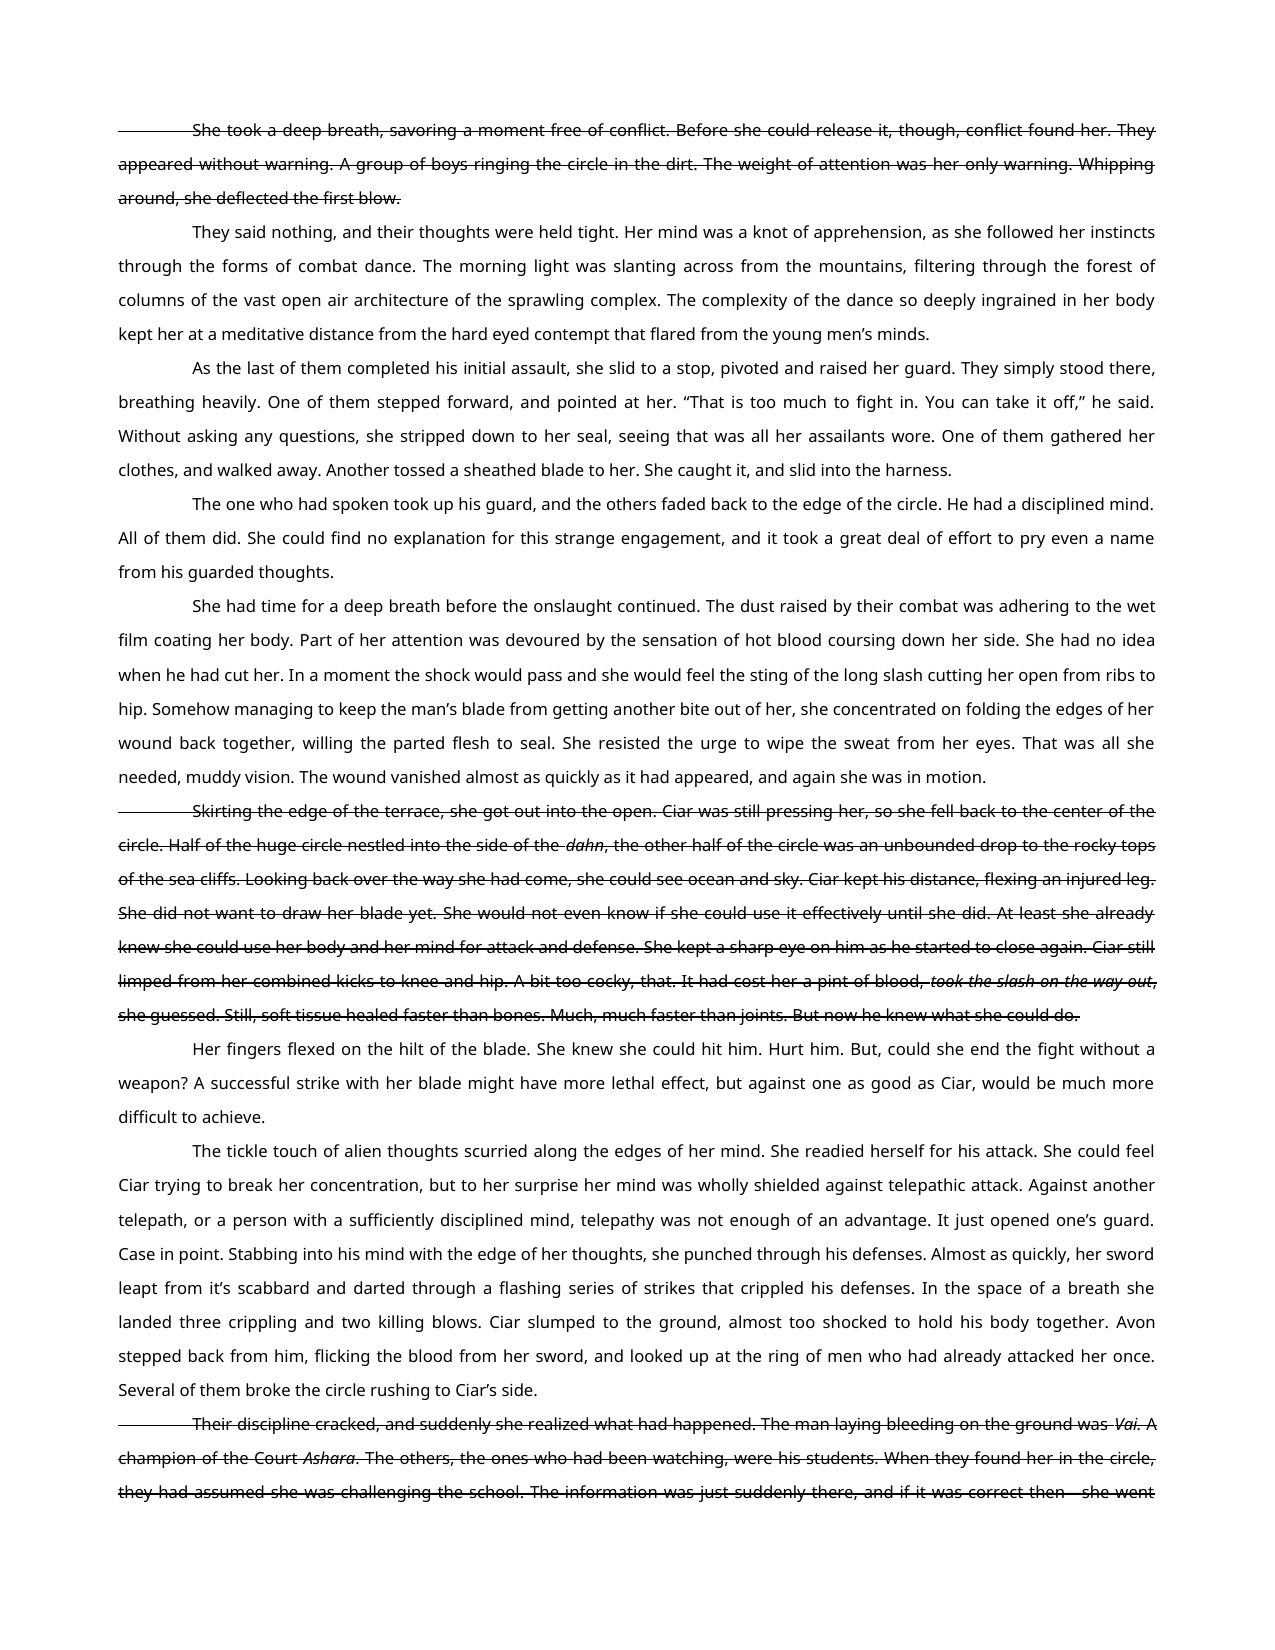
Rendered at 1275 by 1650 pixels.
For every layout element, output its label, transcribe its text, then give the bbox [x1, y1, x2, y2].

text Skirting the edge of the terrace, she got out into the open. Ciar was still pressing her, so she fell back to the center of the circle. Half of the huge circle nestled into the side of the dahn, the other half of the circle was an unbounded drop to the rocky tops of the sea cliffs. Looking back over the way she had come, she could see ocean and sky. Ciar kept his distance, flexing an injured leg. She did not want to draw her blade yet. She would not even know if she could use it effectively until she did. At least she already knew she could use her body and her mind for attack and defense. She kept a sharp eye on him as he started to close again. Ciar still limped from her combined kicks to knee and hip. A bit too cocky, that. It had cost her a pint of blood, took the slash on the way out, she guessed. Still, soft tissue healed faster than bones. Much, much faster than joints. But now he knew what she could do. [118, 799, 1157, 982]
text She had time for a deep breath before the onslaught continued. The dust raised by their combat was adhering to the wet film coating her body. Part of her attention was devoured by the sensation of hot blood coursing down her side. She had no idea when he had cut her. In a moment the shock would pass and she would feel the sting of the long slash cutting her open from ribs to hip. Somehow managing to keep the man’s blade from getting another bite out of her, she concentrated on folding the edges of her wound back together, willing the parted flesh to seal. She resisted the urge to wipe the sweat from her eyes. That was all she needed, muddy vision. The wound vanished almost as quickly as it had appeared, and again she was in motion. [118, 595, 1157, 788]
text They said nothing, and their thoughts were held tight. Her mind was a knot of apprehension, as she followed her instincts through the forms of combat dance. The morning light was slanting across from the mountains, filtering through the forest of columns of the vast open air architecture of the sprawling complex. The complexity of the dance so deeply ingrained in her body kept her at a meditative distance from the hard eyed contempt that flared from the young men’s minds. [118, 220, 1157, 345]
text She took a deep breath, savoring a moment free of conflict. Before she could release it, though, conflict found her. They appeared without warning. A group of boys ringing the circle in the dirt. The weight of attention was her only warning. Whipping around, she deflected the first blow. [118, 118, 1157, 209]
text The tickle touch of alien thoughts scurried along the edges of her mind. She readied herself for his attack. She could feel Ciar trying to break her concentration, but to her surprise her mind was wholly shielded against telepathic attack. Against another telepath, or a person with a sufficiently disciplined mind, telepathy was not enough of an advantage. It just opened one’s guard. Case in point. Stabbing into his mind with the edge of her thoughts, she punched through his defenses. Almost as quickly, her sword leapt from it’s scabbard and darted through a flashing series of strikes that crippled his defenses. In the space of a breath she landed three crippling and two killing blows. Ciar slumped to the ground, almost too shocked to hold his body together. Avon stepped back from him, flicking the blood from her sword, and looked up at the ring of men who had already attacked her once. Several of them broke the circle rushing to Ciar’s side. [118, 1140, 1157, 1401]
text Skirting the edge of the terrace, she got out into the open. Ciar was still pressing her, so she fell back to the center of the circle. Half of the huge circle nestled into the side of the dahn, the other half of the circle was an unbounded drop to the rocky tops of the sea cliffs. Looking back over the way she had come, she could see ocean and sky. Ciar kept his distance, flexing an injured leg. She did not want to draw her blade yet. She would not even know if she could use it effectively until she did. At least she already knew she could use her body and her mind for attack and defense. She kept a sharp eye on him as he started to close again. Ciar still limped from her combined kicks to knee and hip. A bit too cocky, that. It had cost her a pint of blood, took the slash on the way out, she guessed. Still, soft tissue healed faster than bones. Much, much faster than joints. But now he knew what she could do. [118, 983, 1157, 1026]
text As the last of them completed his initial assault, she slid to a stop, pivoted and raised her guard. They simply stood there, breathing heavily. One of them stepped forward, and pointed at her. “That is too much to fight in. You can take it off,” he said. Without asking any questions, she stripped down to her seal, seeing that was all her assailants wore. One of them gathered her clothes, and walked away. Another tossed a sheathed blade to her. She caught it, and slid into the harness. [118, 357, 1157, 481]
text The one who had spoken took up his guard, and the others faded back to the edge of the circle. He had a disciplined mind. All of them did. She could find no explanation for this strange engagement, and it took a great deal of effort to pry even a name from his guarded thoughts. [118, 493, 1157, 584]
text Their discipline cracked, and suddenly she realized what had happened. The man laying bleeding on the ground was Vai. A champion of the Court Ashara. The others, the ones who had been watching, were his students. When they found her in the circle, they had assumed she was challenging the school. The information was just suddenly there, and if it was correct then—she went rigid. Carefully, she turned around. There he was. She had not even noticed the mediator, a younger Vai instructor. Looking into his eyes, she probed for his identity. Ciar’s assistant, Kynh. He had been standing behind her, blade ready. She nodded and moved aside. Kynh stepped into the opening between Avon and Ciar. [118, 1426, 1157, 1503]
text Her fingers flexed on the hilt of the blade. She knew she could hit him. Hurt him. But, could she end the fight without a weapon? A successful strike with her blade might have more lethal effect, but against one as good as Ciar, would be much more difficult to achieve. [118, 1038, 1157, 1129]
